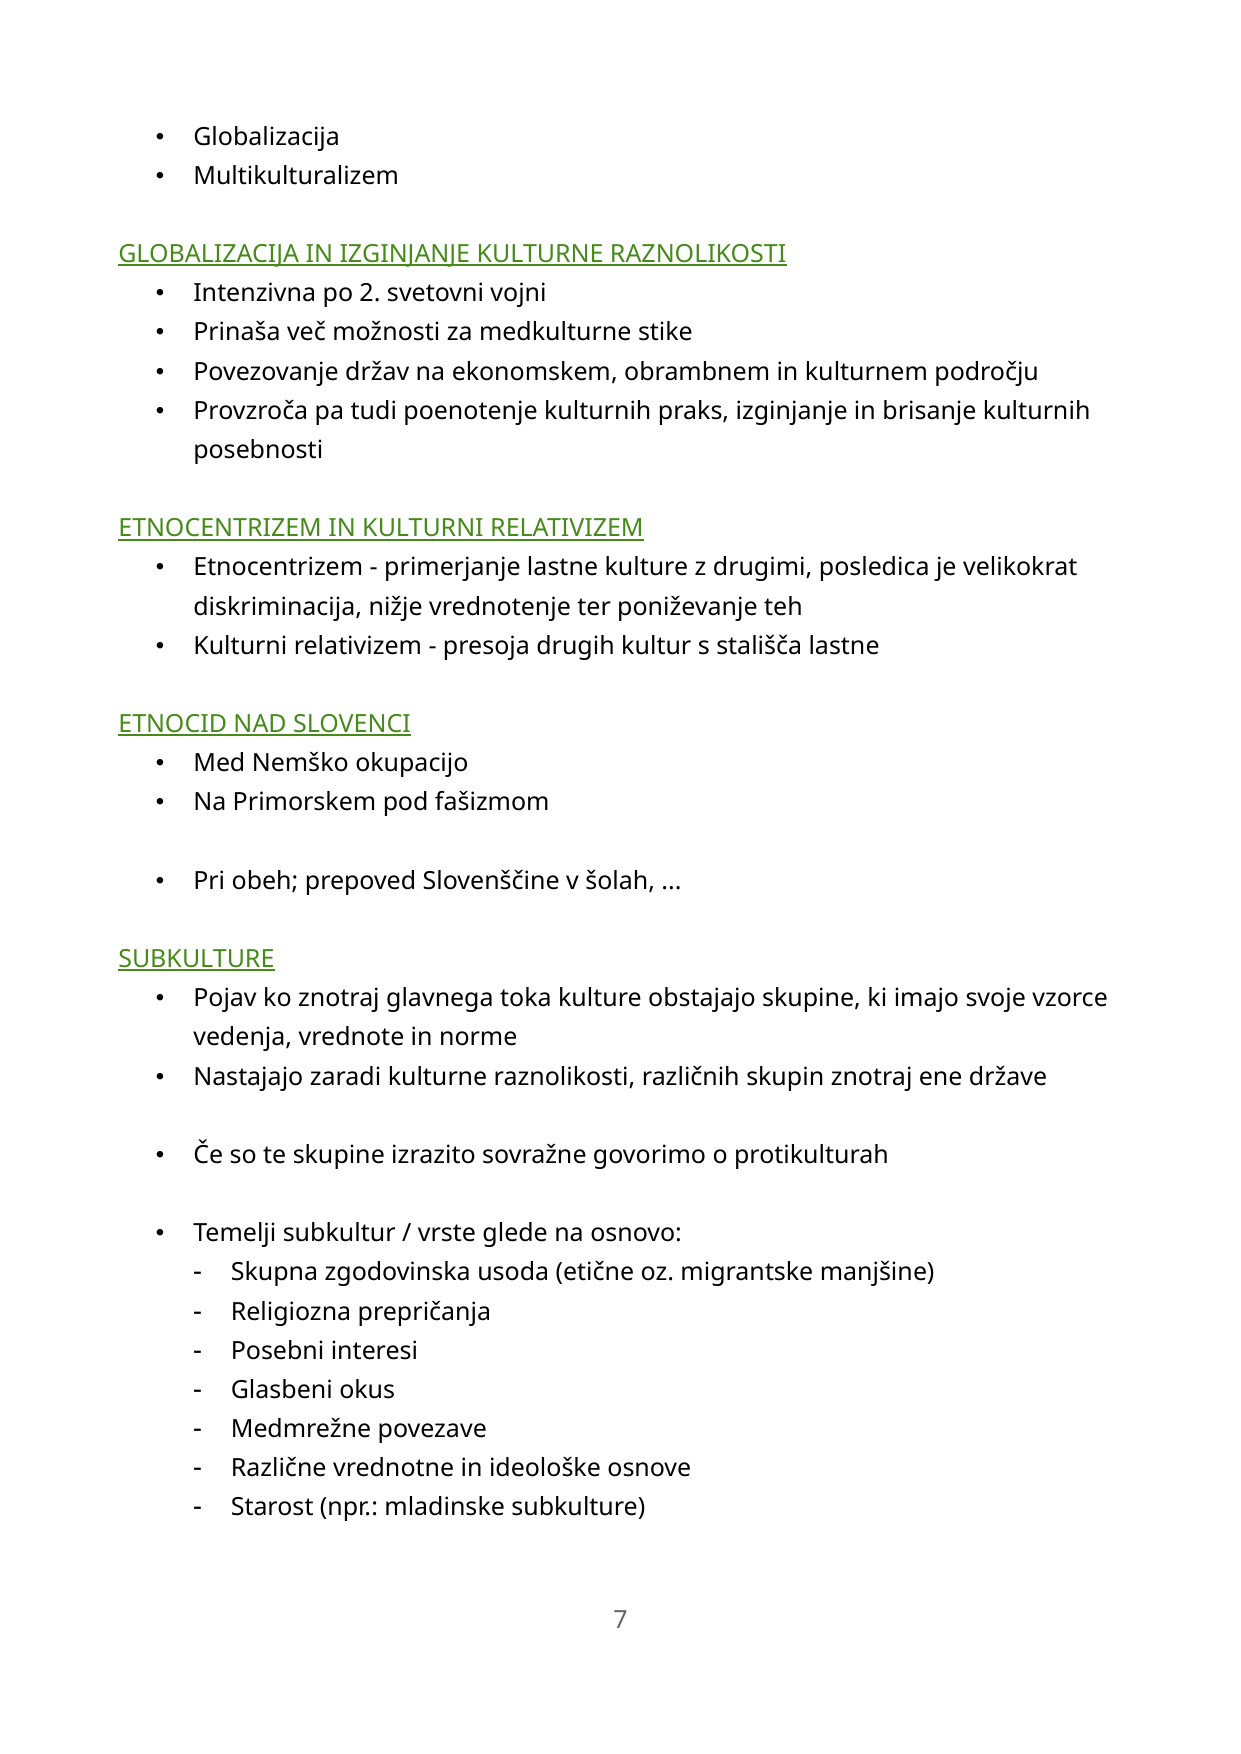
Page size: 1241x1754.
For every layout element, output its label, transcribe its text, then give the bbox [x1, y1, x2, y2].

list Pri obeh; prepoved Slovenščine v šolah, ... [156, 862, 1122, 896]
list Provzroča pa tudi poenotenje kulturnih praks, izginjanje in brisanje kulturnih posebnosti [156, 392, 1122, 466]
list Če so te skupine izrazito sovražne govorimo o protikulturah [156, 1136, 1122, 1171]
list Skupna zgodovinska usoda (etične oz. migrantske manjšine) [193, 1254, 1122, 1288]
list Religiozna prepričanja [193, 1293, 1122, 1327]
list Različne vrednotne in ideološke osnove [193, 1450, 1122, 1484]
list Povezovanje držav na ekonomskem, obrambnem in kulturnem področju [156, 353, 1122, 387]
text ETNOCID NAD SLOVENCI [118, 706, 1122, 740]
list Etnocentrizem - primerjanje lastne kulture z drugimi, posledica je velikokrat diskriminacija, nižje vrednotenje ter poniževanje teh [156, 549, 1122, 622]
text GLOBALIZACIJA IN IZGINJANJE KULTURNE RAZNOLIKOSTI [118, 236, 1122, 270]
list Medmrežne povezave [193, 1411, 1122, 1445]
text ETNOCENTRIZEM IN KULTURNI RELATIVIZEM [118, 510, 1122, 544]
list Globalizacija [156, 118, 1122, 152]
list Prinaša več možnosti za medkulturne stike [156, 314, 1122, 348]
list Posebni interesi [193, 1332, 1122, 1366]
list Nastajajo zaradi kulturne raznolikosti, različnih skupin znotraj ene države [156, 1058, 1122, 1092]
text SUBKULTURE [118, 941, 1122, 975]
list Pojav ko znotraj glavnega toka kulture obstajajo skupine, ki imajo svoje vzorce vedenja, vrednote in norme [156, 980, 1122, 1053]
list Starost (npr.: mladinske subkulture) [193, 1489, 1122, 1523]
list Glasbeni okus [193, 1371, 1122, 1406]
list Temelji subkultur / vrste glede na osnovo: [156, 1215, 1122, 1249]
list Na Primorskem pod fašizmom [156, 784, 1122, 818]
list Intenzivna po 2. svetovni vojni [156, 275, 1122, 309]
list Med Nemško okupacijo [156, 745, 1122, 779]
list Kulturni relativizem - presoja drugih kultur s stališča lastne [156, 627, 1122, 661]
list Multikulturalizem [156, 157, 1122, 191]
